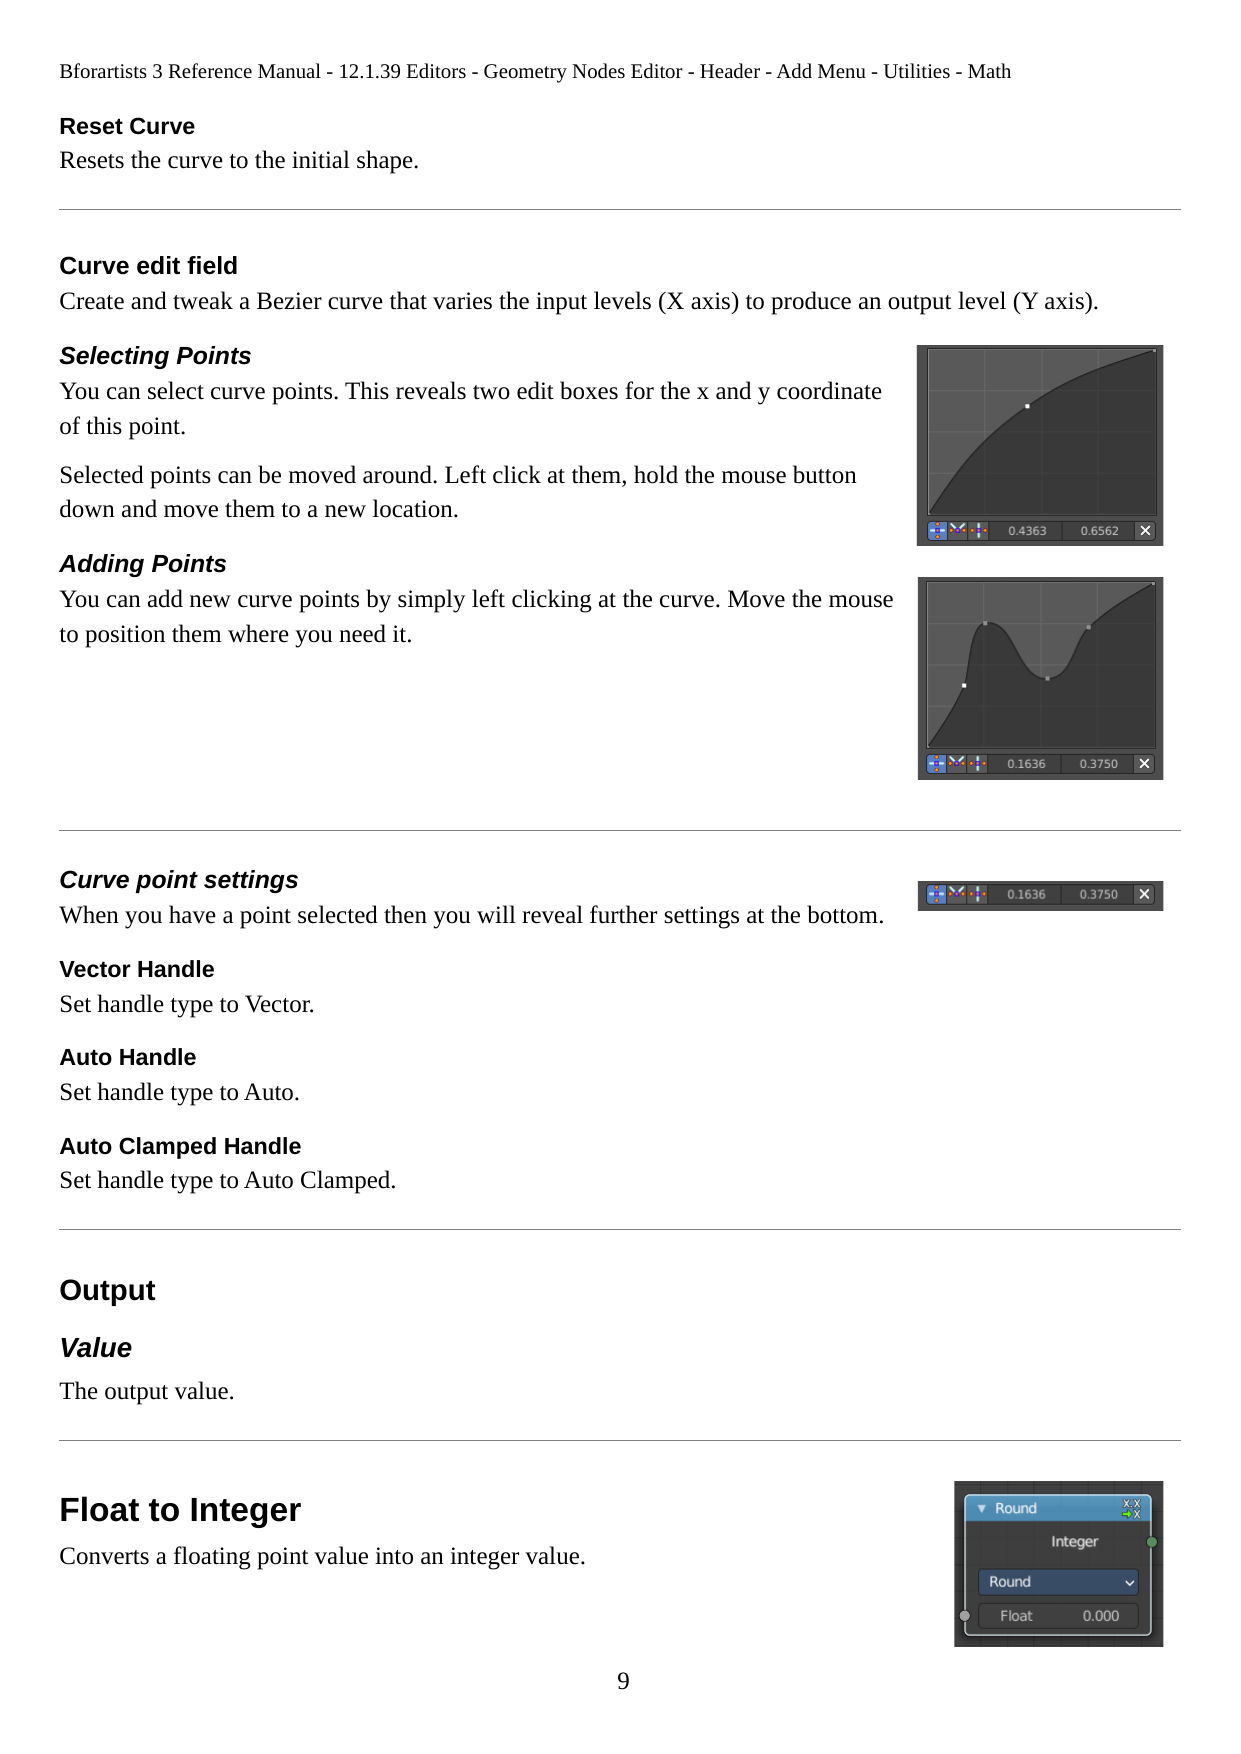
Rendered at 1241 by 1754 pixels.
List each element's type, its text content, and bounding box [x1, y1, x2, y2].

subtitle Curve edit field [59, 251, 1181, 280]
subtitle Vector Handle [59, 956, 1181, 982]
subtitle Adding Points [59, 549, 1181, 578]
picture [917, 577, 1164, 780]
subtitle Float to Integer [59, 1490, 954, 1529]
text The output value. [59, 1376, 1181, 1405]
subtitle [1164, 1490, 1181, 1529]
subtitle Value [59, 1332, 1181, 1364]
subtitle Auto Clamped Handle [59, 1132, 1181, 1159]
text Converts a floating point value into an integer value. [59, 1541, 954, 1570]
picture [954, 1481, 1164, 1647]
text Set handle type to Vector. [59, 989, 1181, 1017]
text Resets the curve to the initial shape. [59, 146, 1181, 174]
picture [916, 345, 1164, 546]
text Create and tweak a Bezier curve that varies the input levels (X axis) to produce an output level (Y axis). [59, 286, 1181, 315]
subtitle Reset Curve [59, 113, 1181, 139]
text Set handle type to Auto Clamped. [59, 1165, 1181, 1194]
subtitle Output [59, 1273, 1181, 1307]
text Selected points can be moved around. Left click at them, hold the mouse button down and move them to a new location. [59, 460, 916, 523]
picture [917, 881, 1164, 911]
text You can add new curve points by simply left clicking at the curve. Move the mouse to position them where you need it. [59, 584, 917, 648]
subtitle Auto Handle [59, 1044, 1181, 1071]
text You can select curve points. This reveals two edit boxes for the x and y coordinate of this point. [59, 376, 916, 439]
subtitle Curve point settings [59, 866, 1181, 894]
subtitle Selecting Points [59, 341, 1181, 370]
text Set handle type to Auto. [59, 1077, 1181, 1106]
text When you have a point selected then you will reveal further settings at the bottom. [59, 900, 1181, 929]
